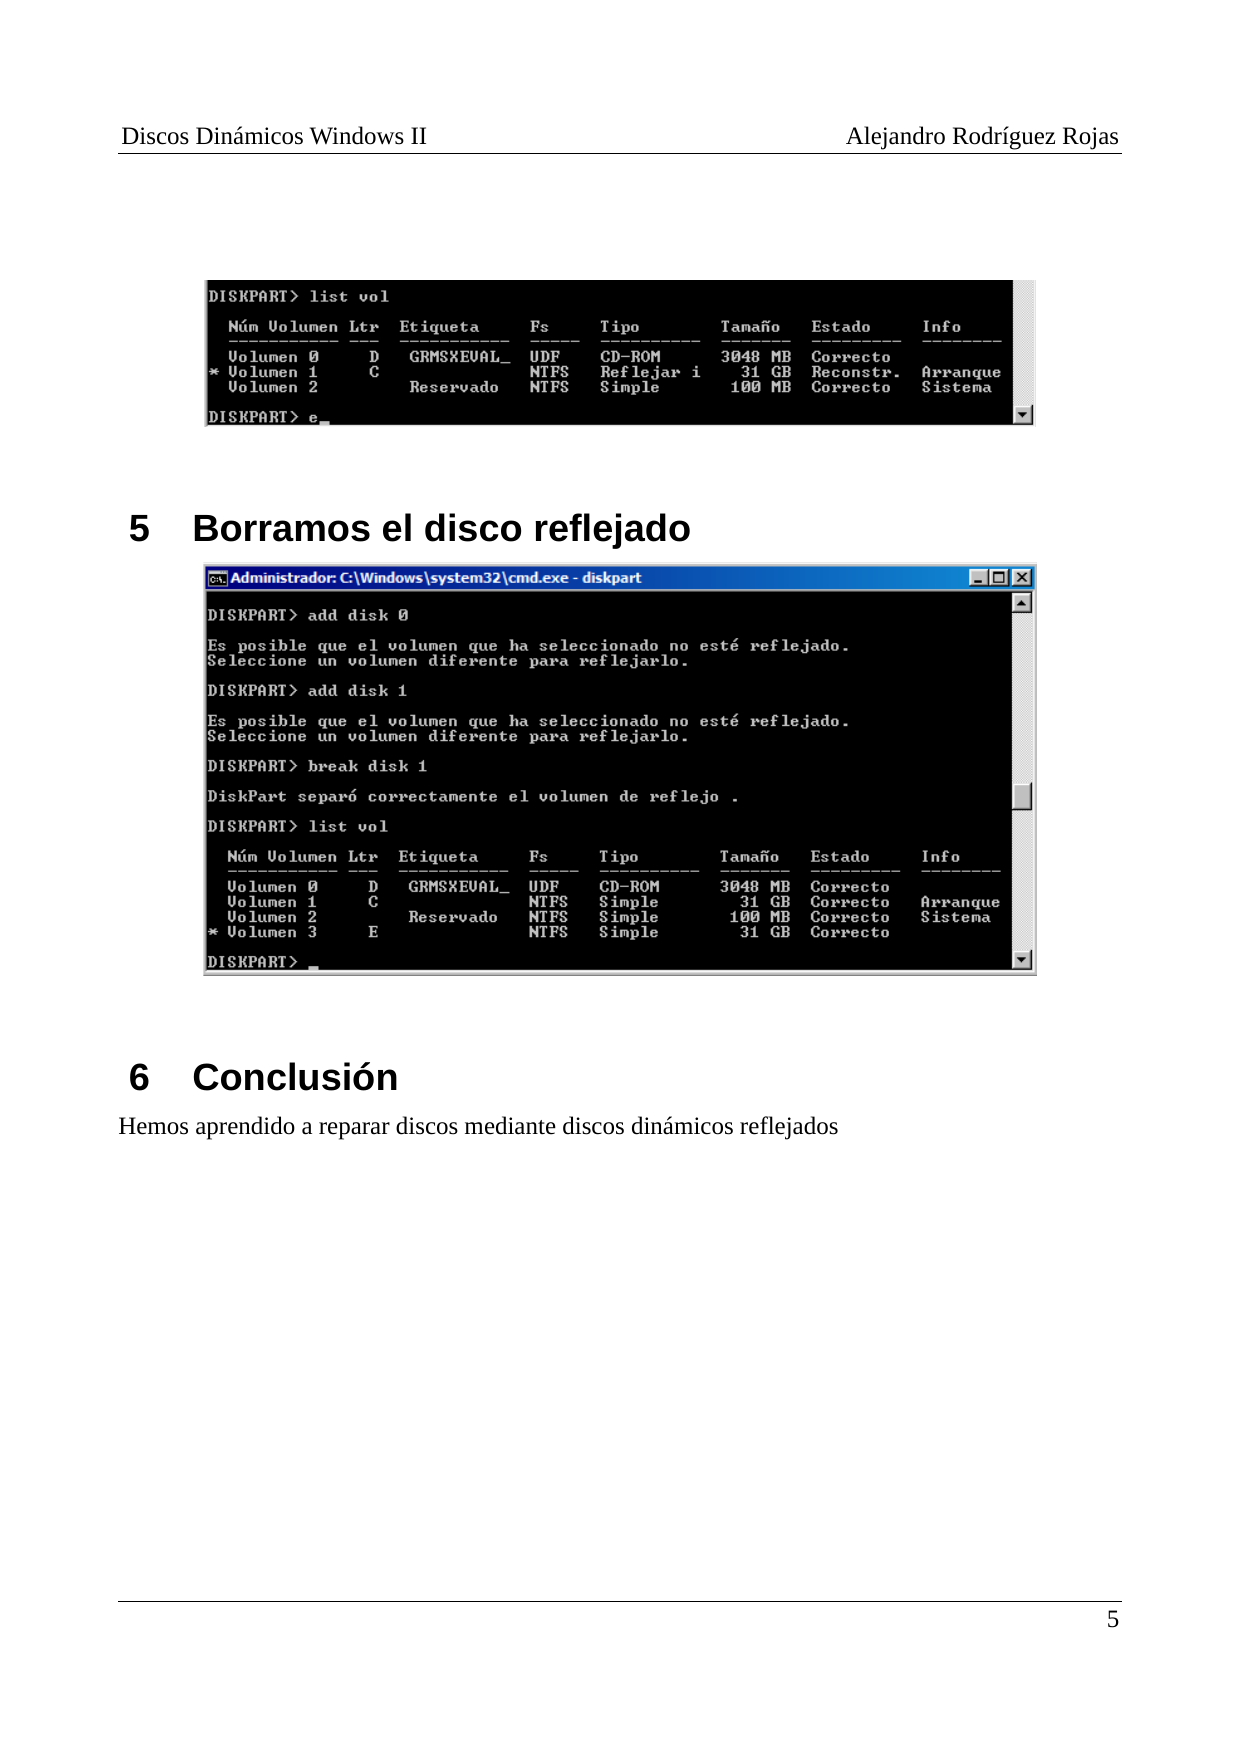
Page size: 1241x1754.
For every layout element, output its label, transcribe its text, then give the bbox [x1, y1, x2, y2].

picture [203, 562, 1037, 976]
text Hemos aprendido a reparar discos mediante discos dinámicos reflejados [118, 1111, 1122, 1140]
subtitle Borramos el disco reflejado [118, 506, 1122, 550]
subtitle Conclusión [118, 1055, 1122, 1099]
picture [204, 280, 1036, 427]
